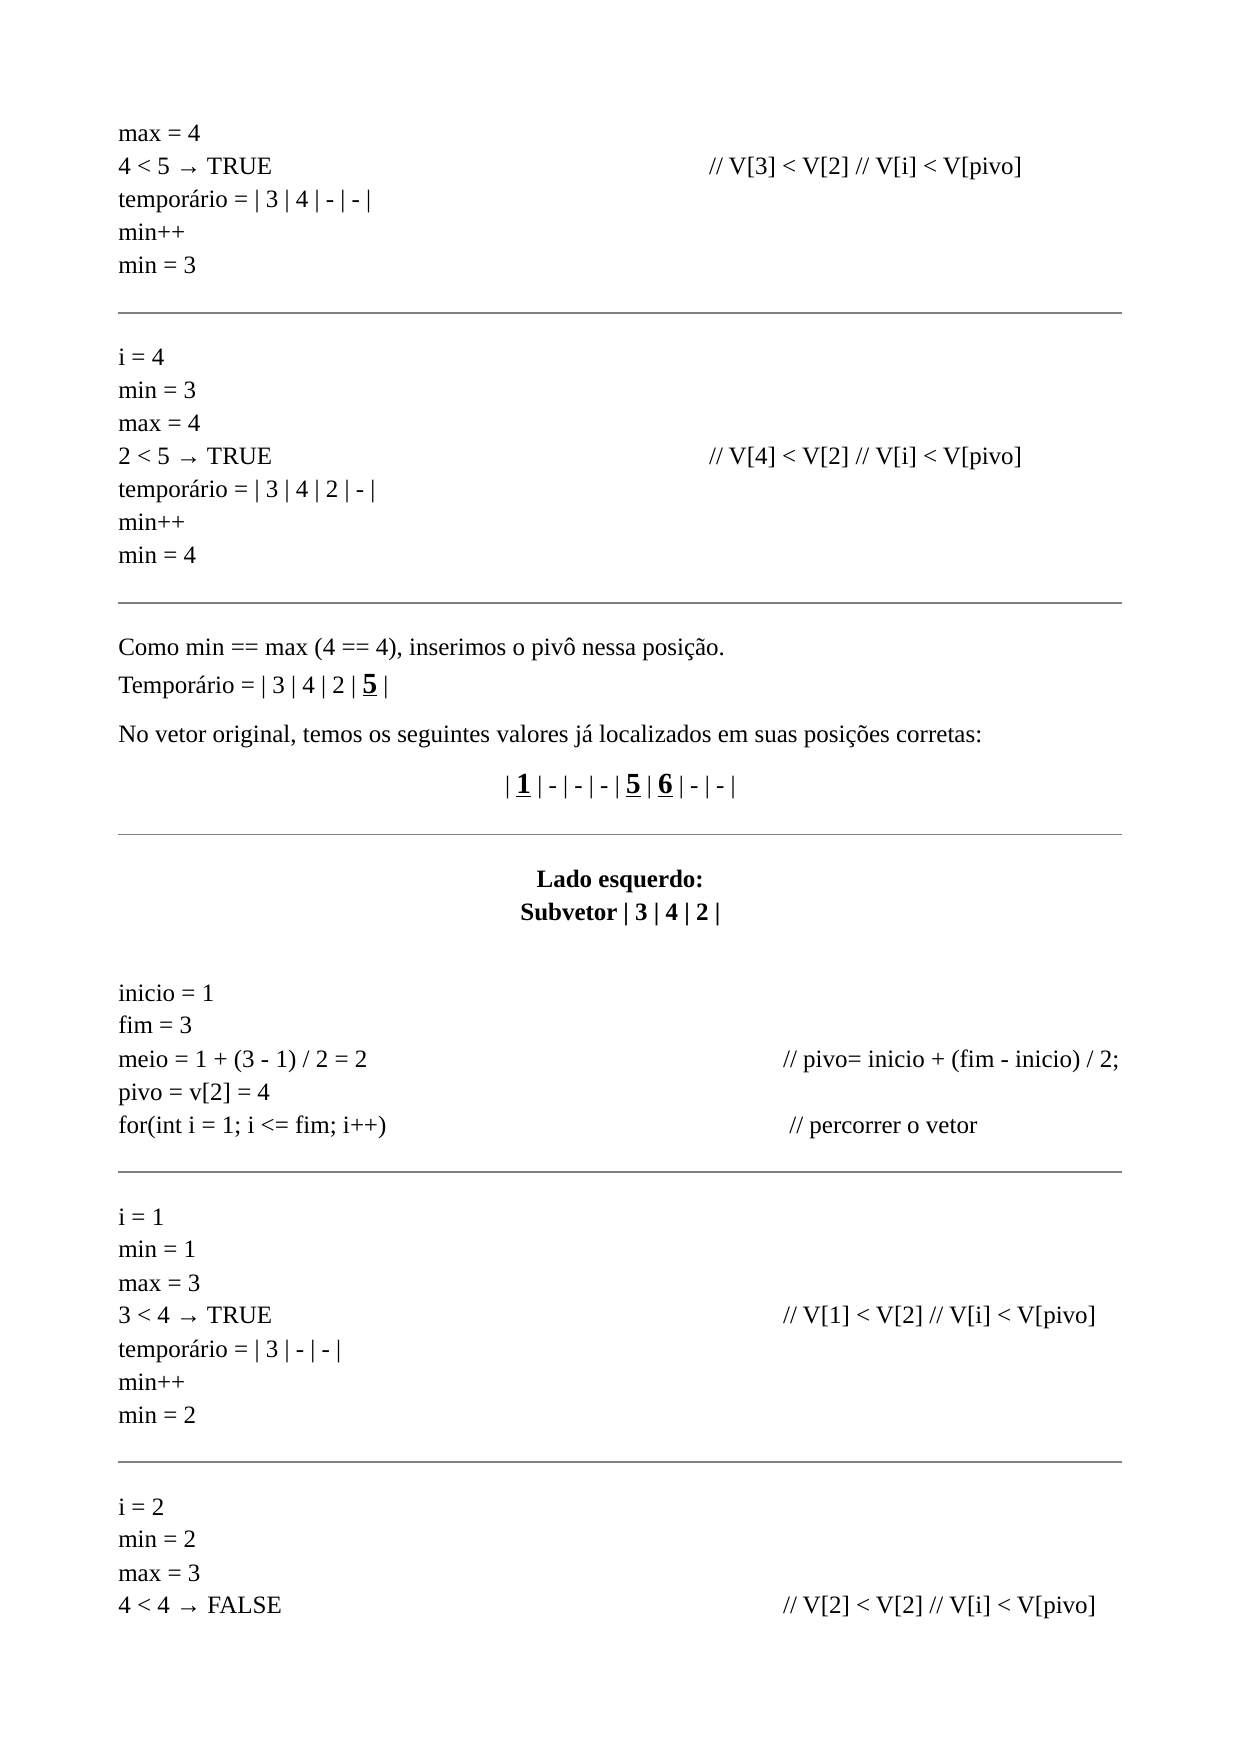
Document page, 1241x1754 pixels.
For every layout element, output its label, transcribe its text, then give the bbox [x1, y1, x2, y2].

text | 1 | - | - | - | 5 | 6 | - | - | [118, 767, 1122, 800]
text inicio = 1 fim = 3 meio = 1 + (3 - 1) / 2 = 2 // pivo= inicio + (fim - inicio) / 2; pivo = v[2] = 4 for(int i = 1; i <= fim; i++) // percorrer o vetor [118, 944, 1122, 1138]
text No vetor original, temos os seguintes valores já localizados em suas posições corretas: [118, 719, 1122, 748]
text i = 2 min = 2 max = 3 4 < 4 → FALSE // V[2] < V[2] // V[i] < V[pivo] [118, 1492, 1122, 1619]
text Como min == max (4 == 4), inserimos o pivô nessa posição. Temporário = | 3 | 4 | 2 | 5 | [118, 632, 1122, 699]
text Lado esquerdo: Subvetor | 3 | 4 | 2 | [118, 864, 1122, 926]
text i = 4 min = 3 max = 4 2 < 5 → TRUE // V[4] < V[2] // V[i] < V[pivo] temporário = | 3 | 4 | 2 | - | min++ min = 4 [118, 342, 1122, 569]
text max = 4 4 < 5 → TRUE // V[3] < V[2] // V[i] < V[pivo] temporário = | 3 | 4 | - | - | min++ min = 3 [118, 118, 1122, 279]
text i = 1 min = 1 max = 3 3 < 4 → TRUE // V[1] < V[2] // V[i] < V[pivo] temporário = | 3 | - | - | min++ min = 2 [118, 1202, 1122, 1428]
